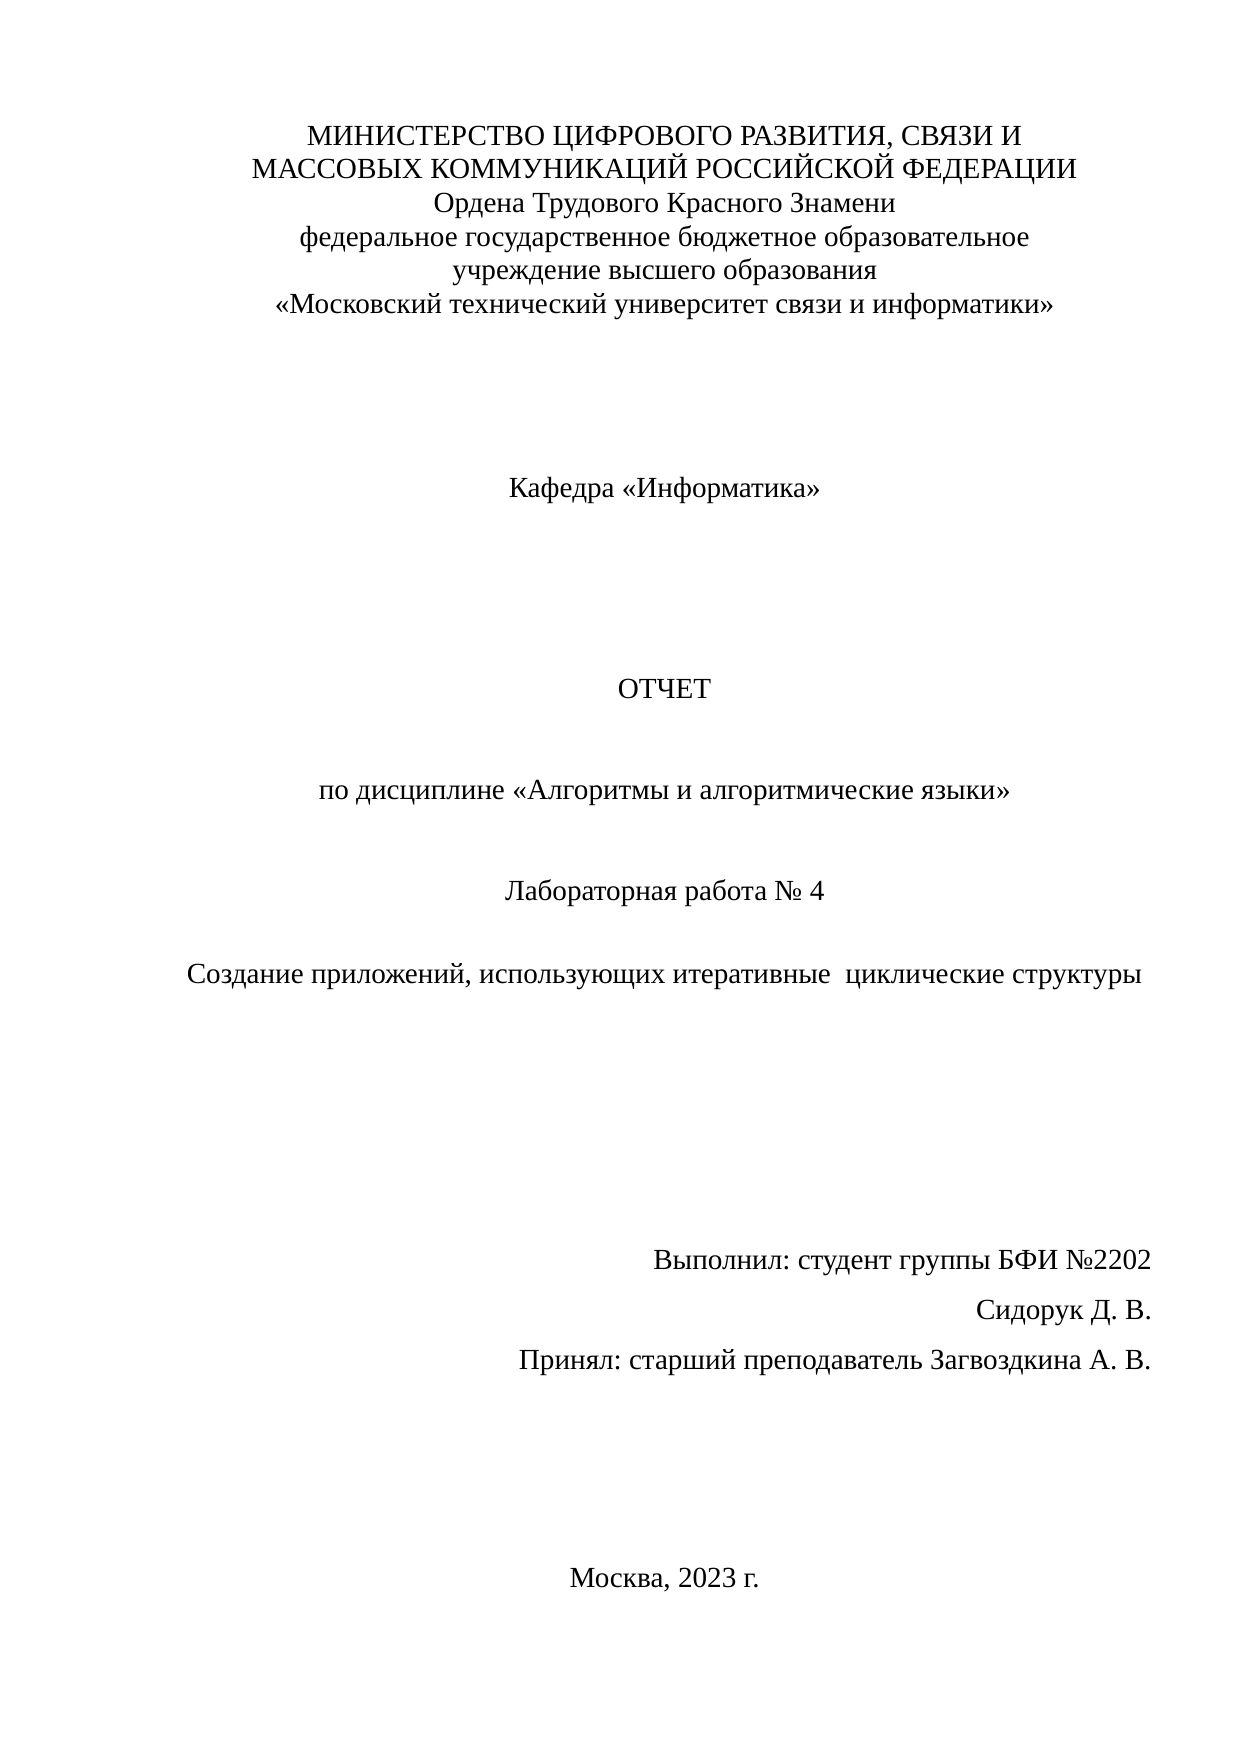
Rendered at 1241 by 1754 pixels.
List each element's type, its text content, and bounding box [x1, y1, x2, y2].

text Выполнил: студент группы БФИ №2202 [177, 1242, 1152, 1275]
text Москва, 2023 г. [177, 1560, 1152, 1594]
text Кафедра «Информатика» [177, 470, 1152, 504]
text Ордена Трудового Красного Знамени [177, 185, 1152, 219]
text Создание приложений, использующих итеративные циклические структуры [177, 957, 1152, 990]
text федеральное государственное бюджетное образовательное [177, 219, 1152, 252]
text «Московский технический университет связи и информатики» [177, 286, 1152, 319]
text Лабораторная работа № 4 [177, 873, 1152, 906]
text ОТЧЕТ [177, 672, 1152, 705]
text Сидорук Д. В. [177, 1292, 1152, 1326]
text учреждение высшего образования [177, 252, 1152, 286]
text по дисциплине «Алгоритмы и алгоритмические языки» [177, 772, 1152, 806]
text Принял: старший преподаватель Загвоздкина А. В. [177, 1342, 1152, 1376]
text МИНИСТЕРСТВО ЦИФРОВОГО РАЗВИТИЯ, СВЯЗИ И [177, 118, 1152, 152]
text МАССОВЫХ КОММУНИКАЦИЙ РОССИЙСКОЙ ФЕДЕРАЦИИ [177, 152, 1152, 185]
